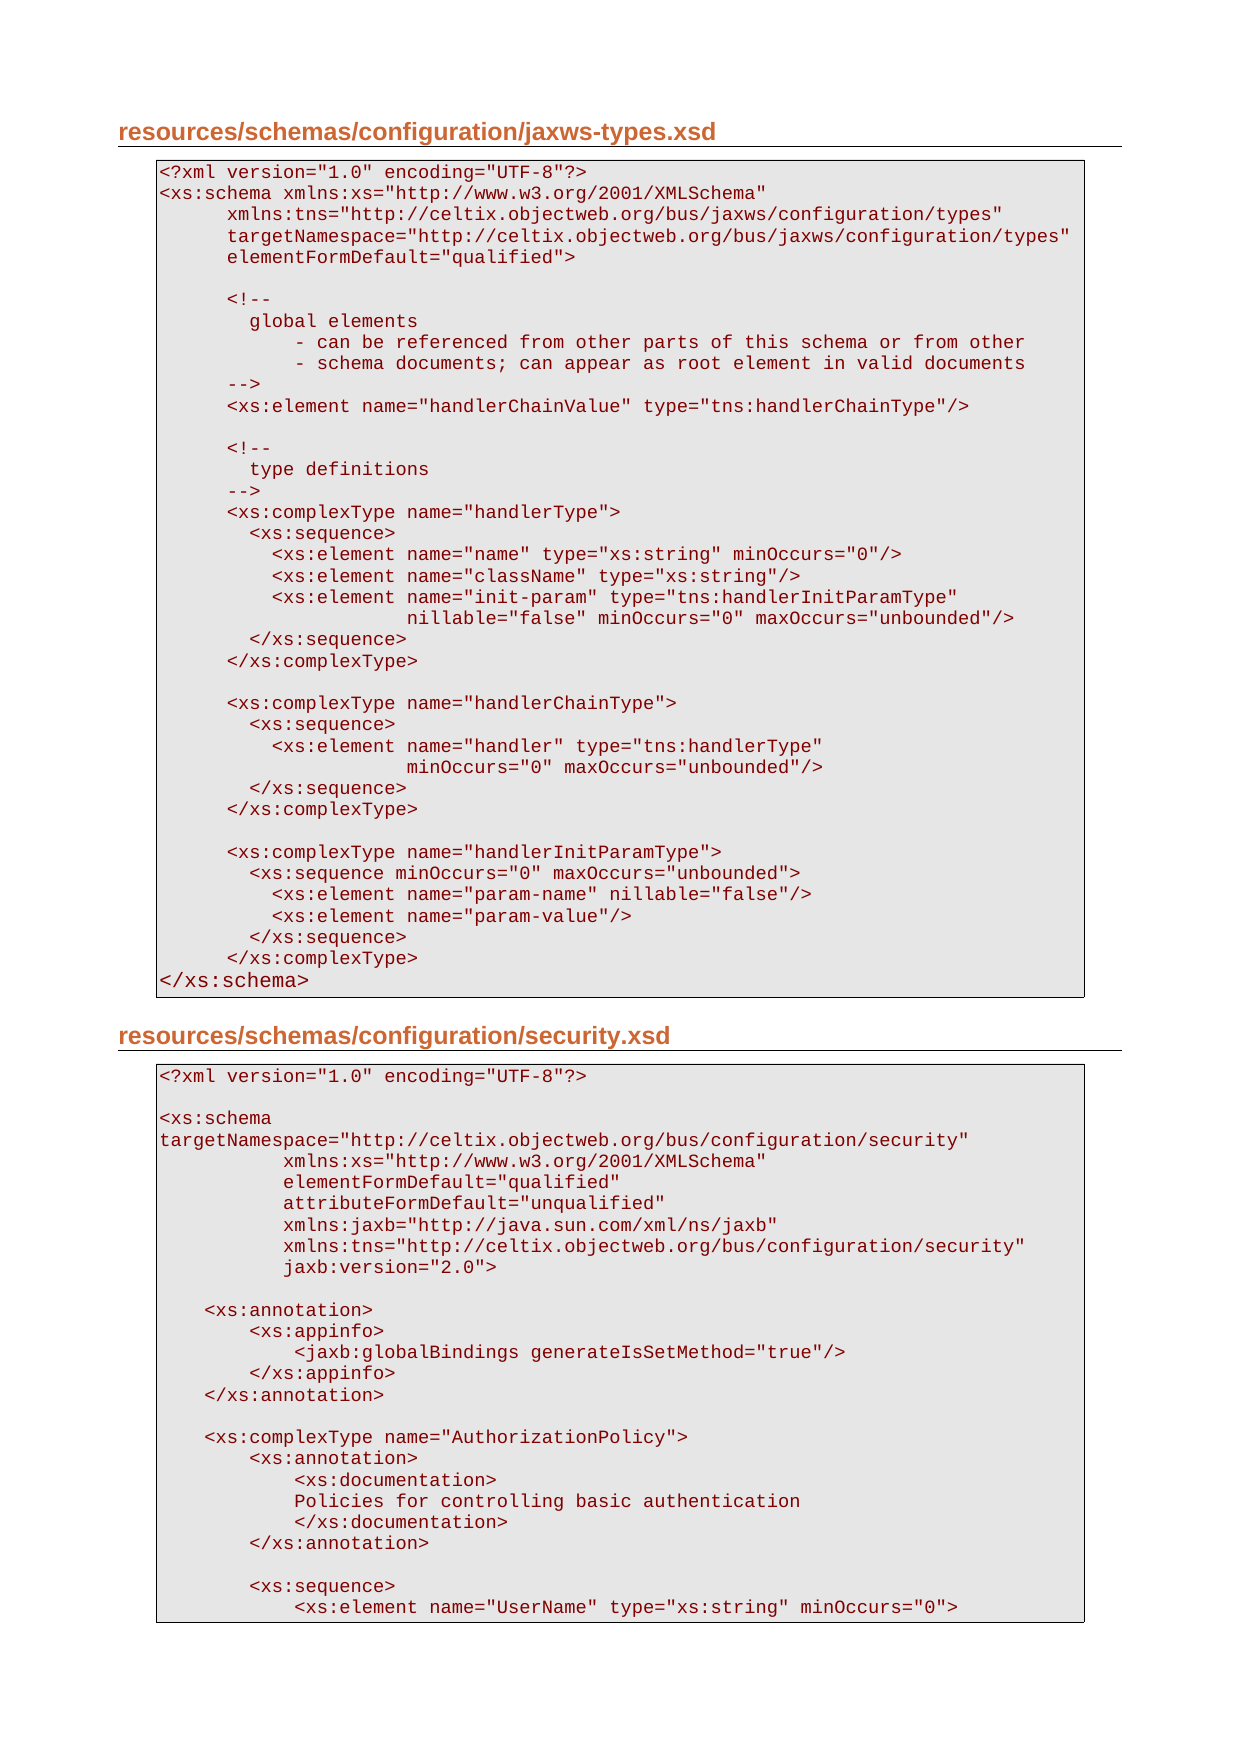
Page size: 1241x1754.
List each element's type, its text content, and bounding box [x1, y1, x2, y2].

text <xs:sequence> [157, 712, 1084, 733]
text global elements [157, 308, 1084, 329]
text <xs:annotation> [157, 1446, 1084, 1467]
text <xs:element name="UserName" type="xs:string" minOccurs="0"> [157, 1595, 1084, 1622]
text Policies for controlling basic authentication [157, 1488, 1084, 1510]
text xmlns:xs="http://www.w3.org/2001/XMLSchema" [157, 1148, 1084, 1170]
text <?xml version="1.0" encoding="UTF-8"?> [157, 161, 1084, 181]
text <xs:sequence minOccurs="0" maxOccurs="unbounded"> [157, 861, 1084, 882]
text </xs:sequence> [157, 776, 1084, 797]
text <?xml version="1.0" encoding="UTF-8"?> [157, 1065, 1084, 1085]
text resources/schemas/configuration/security.xsd [118, 1022, 1122, 1050]
text </xs:annotation> [157, 1382, 1084, 1403]
text <!-- [157, 287, 1084, 308]
text <xs:sequence> [157, 521, 1084, 542]
text </xs:appinfo> [157, 1361, 1084, 1382]
text --> [157, 372, 1084, 393]
text </xs:sequence> [157, 924, 1084, 946]
text <xs:complexType name="AuthorizationPolicy"> [157, 1425, 1084, 1446]
text <xs:element name="handlerChainValue" type="tns:handlerChainType"/> [157, 393, 1084, 414]
text <xs:element name="name" type="xs:string" minOccurs="0"/> [157, 542, 1084, 563]
text </xs:complexType> [157, 797, 1084, 818]
text <xs:annotation> [157, 1297, 1084, 1318]
text - can be referenced from other parts of this schema or from other [157, 329, 1084, 351]
text </xs:sequence> [157, 627, 1084, 648]
text minOccurs="0" maxOccurs="unbounded"/> [157, 754, 1084, 776]
text nillable="false" minOccurs="0" maxOccurs="unbounded"/> [157, 606, 1084, 627]
text <xs:element name="className" type="xs:string"/> [157, 563, 1084, 584]
text <xs:complexType name="handlerInitParamType"> [157, 839, 1084, 861]
text </xs:documentation> [157, 1510, 1084, 1531]
text </xs:complexType> [157, 648, 1084, 669]
text elementFormDefault="qualified"> [157, 244, 1084, 266]
text <xs:element name="handler" type="tns:handlerType" [157, 733, 1084, 754]
text --> [157, 478, 1084, 499]
text <xs:complexType name="handlerType"> [157, 499, 1084, 521]
text <xs:complexType name="handlerChainType"> [157, 691, 1084, 712]
text <xs:documentation> [157, 1467, 1084, 1488]
text elementFormDefault="qualified" [157, 1170, 1084, 1191]
text <xs:element name="param-name" nillable="false"/> [157, 882, 1084, 903]
text resources/schemas/configuration/jaxws-types.xsd [118, 118, 1122, 146]
text attributeFormDefault="unqualified" [157, 1191, 1084, 1212]
text <xs:appinfo> [157, 1318, 1084, 1340]
text xmlns:jaxb="http://java.sun.com/xml/ns/jaxb" [157, 1212, 1084, 1233]
text <xs:sequence> [157, 1573, 1084, 1595]
text - schema documents; can appear as root element in valid documents [157, 351, 1084, 372]
text <xs:element name="init-param" type="tns:handlerInitParamType" [157, 584, 1084, 606]
text type definitions [157, 457, 1084, 478]
text xmlns:tns="http://celtix.objectweb.org/bus/configuration/security" [157, 1233, 1084, 1255]
text <xs:schema xmlns:xs="http://www.w3.org/2001/XMLSchema" [157, 181, 1084, 202]
text </xs:annotation> [157, 1531, 1084, 1552]
text <jaxb:globalBindings generateIsSetMethod="true"/> [157, 1340, 1084, 1361]
text jaxb:version="2.0"> [157, 1255, 1084, 1276]
text targetNamespace="http://celtix.objectweb.org/bus/jaxws/configuration/types" [157, 223, 1084, 244]
text xmlns:tns="http://celtix.objectweb.org/bus/jaxws/configuration/types" [157, 202, 1084, 223]
text <xs:element name="param-value"/> [157, 903, 1084, 924]
text </xs:complexType> [157, 946, 1084, 967]
text </xs:schema> [157, 967, 1084, 997]
text <xs:schema targetNamespace="http://celtix.objectweb.org/bus/configuration/security" [157, 1106, 1084, 1148]
text <!-- [157, 436, 1084, 457]
